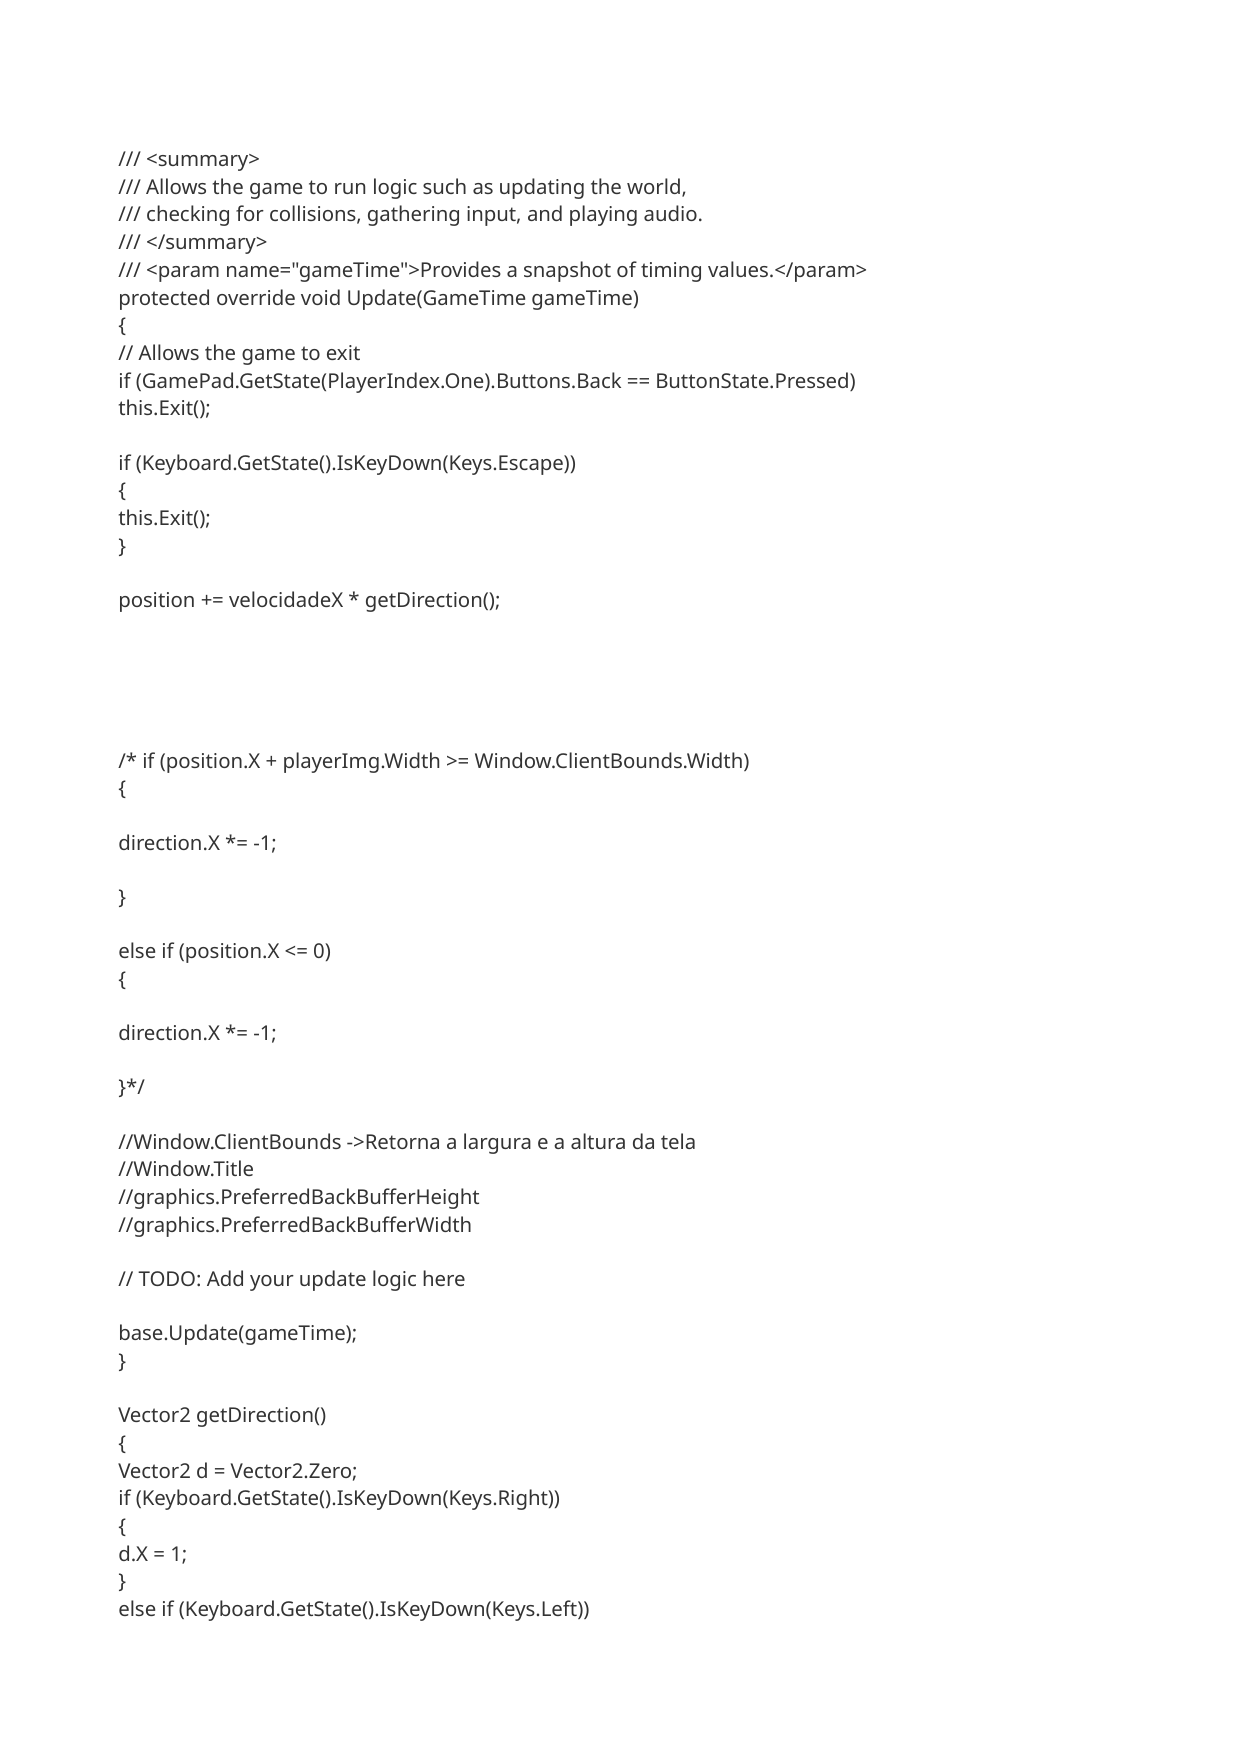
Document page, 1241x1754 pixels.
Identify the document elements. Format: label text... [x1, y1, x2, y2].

text /// <summary> /// Allows the game to run logic such as updating the world, /// checking for collisions, gathering input, and playing audio. /// </summary> /// <param name="gameTime">Provides a snapshot of timing values.</param> protected override void Update(GameTime gameTime) { // Allows the game to exit if (GamePad.GetState(PlayerIndex.One).Buttons.Back == ButtonState.Pressed) this.Exit(); if (Keyboard.GetState().IsKeyDown(Keys.Escape)) { this.Exit(); } position += velocidadeX * getDirection(); /* if (position.X + playerImg.Width >= Window.ClientBounds.Width) { direction.X *= -1; } else if (position.X <= 0) { direction.X *= -1; }*/ //Window.ClientBounds ->Retorna a largura e a altura da tela //Window.Title //graphics.PreferredBackBufferHeight //graphics.PreferredBackBufferWidth // TODO: Add your update logic here base.Update(gameTime); } Vector2 getDirection() { Vector2 d = Vector2.Zero; if (Keyboard.GetState().IsKeyDown(Keys.Right)) { d.X = 1; } else if (Keyboard.GetState().IsKeyDown(Keys.Left)) [118, 118, 1122, 1623]
